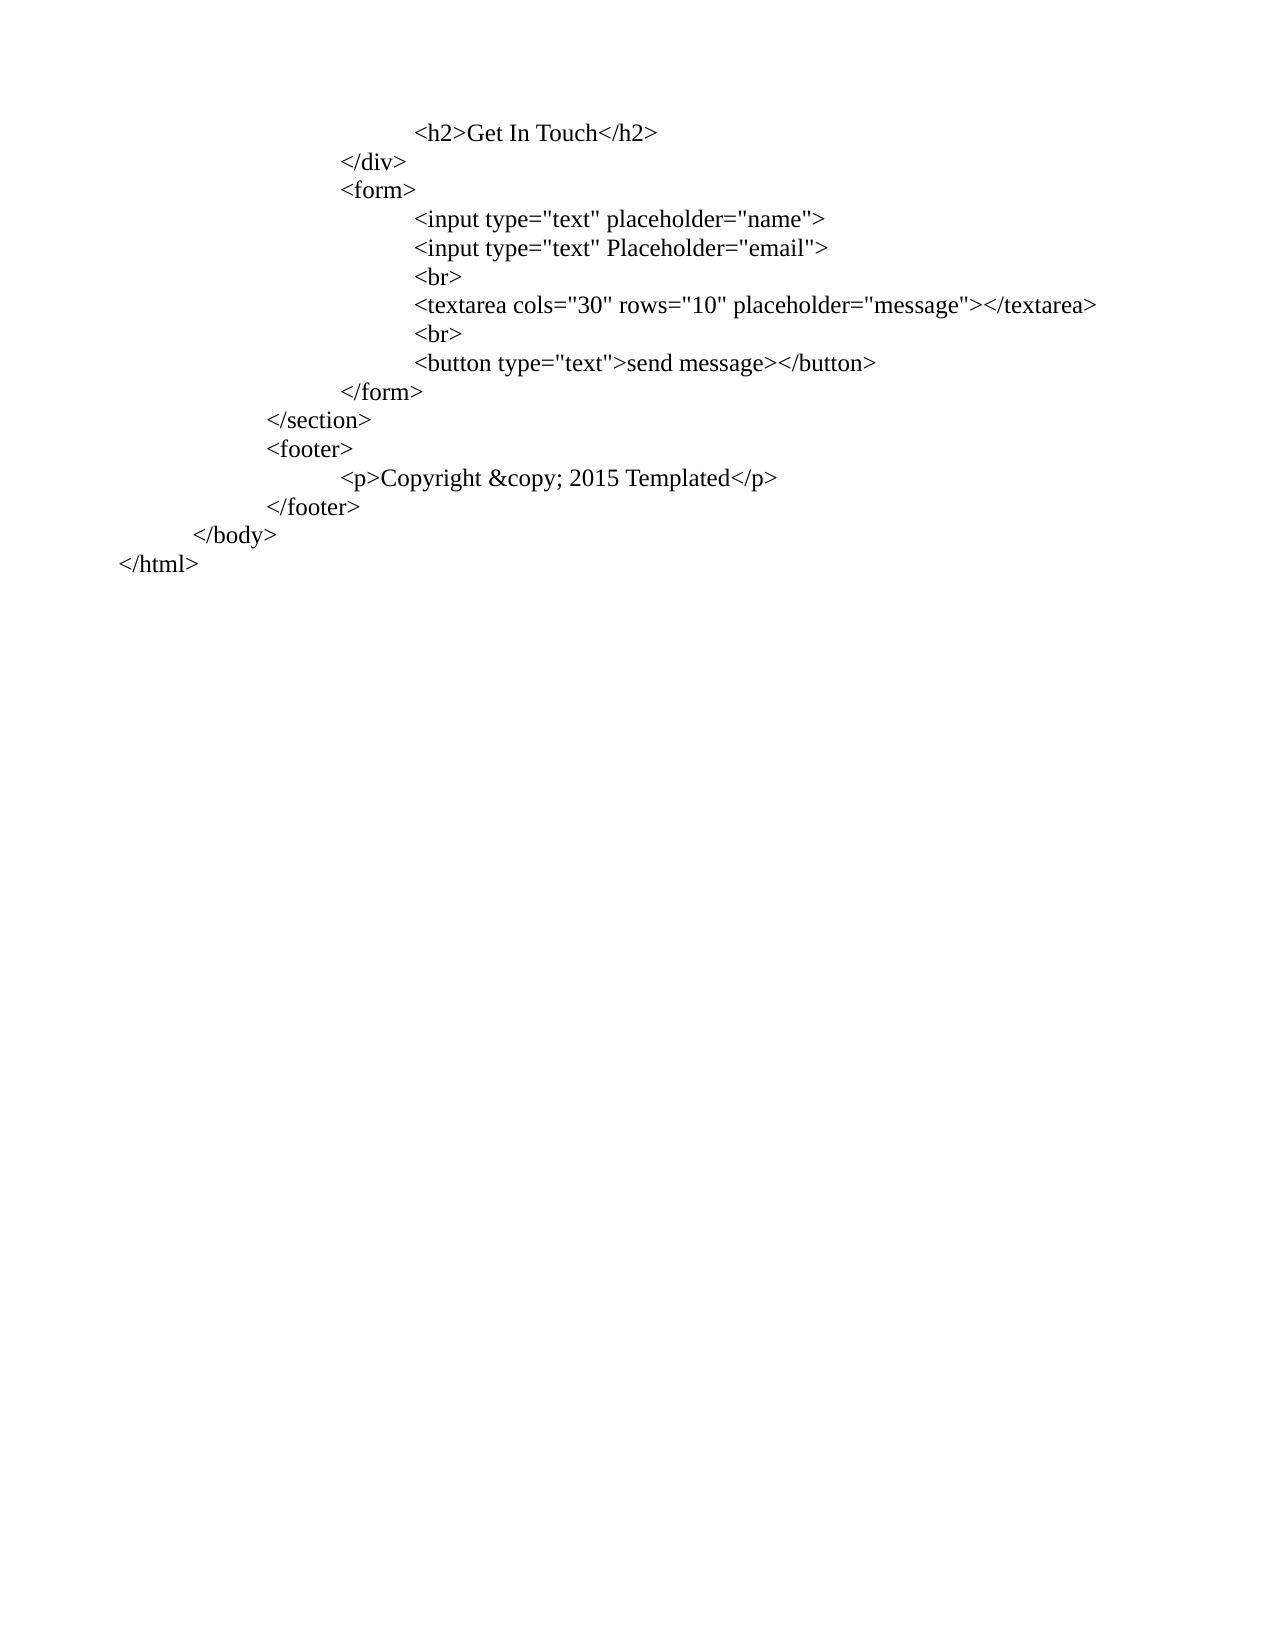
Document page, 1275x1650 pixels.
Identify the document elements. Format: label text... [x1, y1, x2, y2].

text </footer> [118, 492, 1157, 521]
text <textarea cols="30" rows="10" placeholder="message"></textarea> [118, 291, 1157, 319]
text <input type="text" placeholder="name"> [118, 204, 1157, 233]
text </section> [118, 406, 1157, 434]
text <form> [118, 176, 1157, 204]
text </body> [118, 521, 1157, 549]
text <button type="text">send message></button> [118, 348, 1157, 377]
text <h2>Get In Touch</h2> [118, 118, 1157, 147]
text <p>Copyright &copy; 2015 Templated</p> [118, 463, 1157, 492]
text <br> [118, 262, 1157, 291]
text </form> [118, 377, 1157, 406]
text </html> [118, 549, 1157, 578]
text <br> [118, 319, 1157, 348]
text </div> [118, 147, 1157, 176]
text <footer> [118, 434, 1157, 463]
text <input type="text" Placeholder="email"> [118, 233, 1157, 262]
